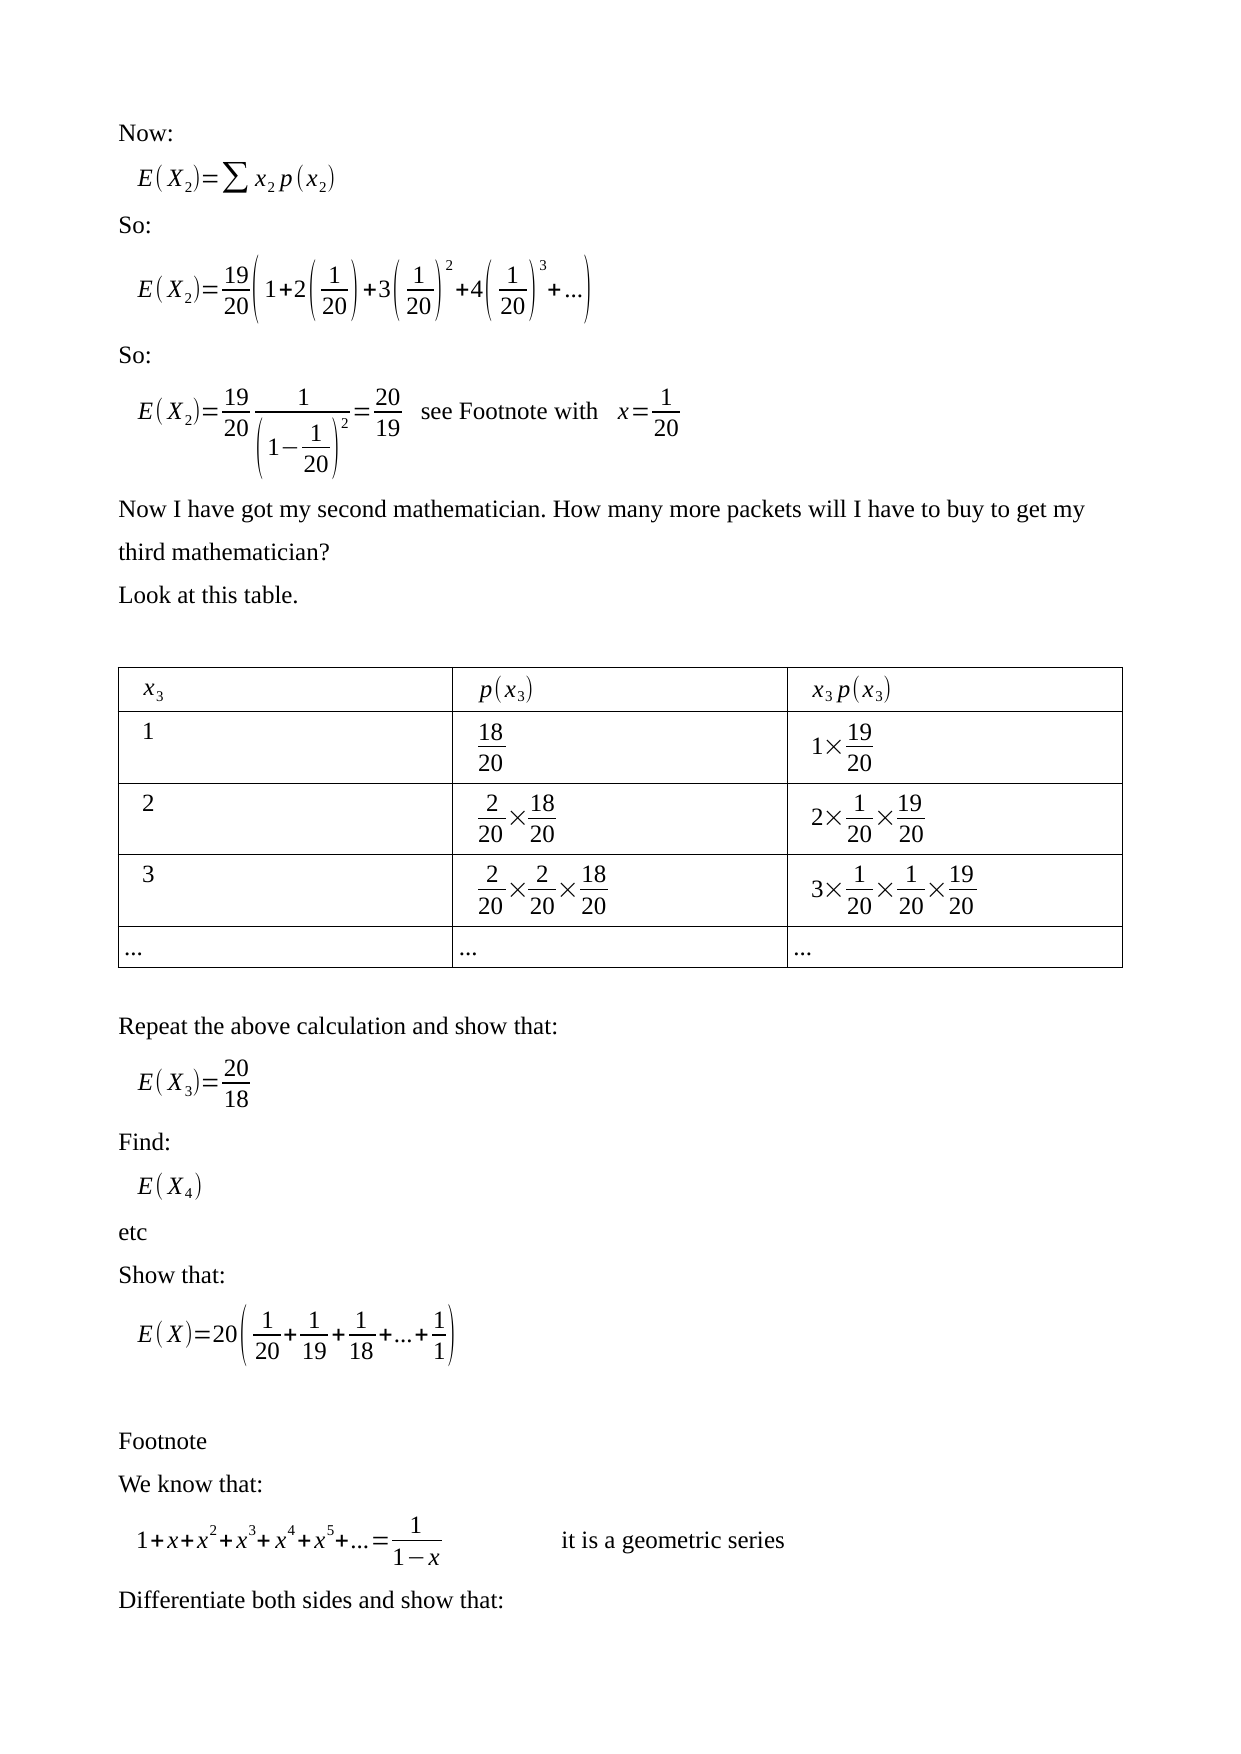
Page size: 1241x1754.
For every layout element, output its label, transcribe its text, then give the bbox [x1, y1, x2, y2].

text Look at this table. [118, 581, 1122, 609]
table_cell [788, 855, 1122, 926]
text Now: [118, 118, 1122, 147]
table_cell ... [788, 927, 1122, 967]
table_header [453, 668, 787, 711]
table_cell [453, 855, 787, 926]
table_cell [119, 712, 452, 783]
table_cell [453, 712, 787, 783]
table_cell [119, 855, 452, 926]
text Repeat the above calculation and show that: [118, 1011, 1122, 1040]
table_cell [788, 784, 1122, 854]
text Show that: [118, 1260, 1122, 1289]
table_cell [788, 712, 1122, 783]
text Footnote [118, 1426, 1122, 1454]
text Now I have got my second mathematician. How many more packets will I have to buy to get my third mathematician? [118, 494, 1122, 566]
text it is a geometric series [118, 1512, 1122, 1571]
text see Footnote with [118, 383, 1122, 480]
table_cell ... [119, 927, 452, 967]
text Find: [118, 1127, 1122, 1156]
table_cell [453, 784, 787, 854]
text We know that: [118, 1469, 1122, 1498]
text So: [118, 210, 1122, 239]
text So: [118, 340, 1122, 369]
table_header [119, 668, 452, 711]
text Differentiate both sides and show that: [118, 1585, 1122, 1614]
table_header [788, 668, 1122, 711]
table_cell ... [453, 927, 787, 967]
table_cell [119, 784, 452, 854]
text etc [118, 1217, 1122, 1246]
